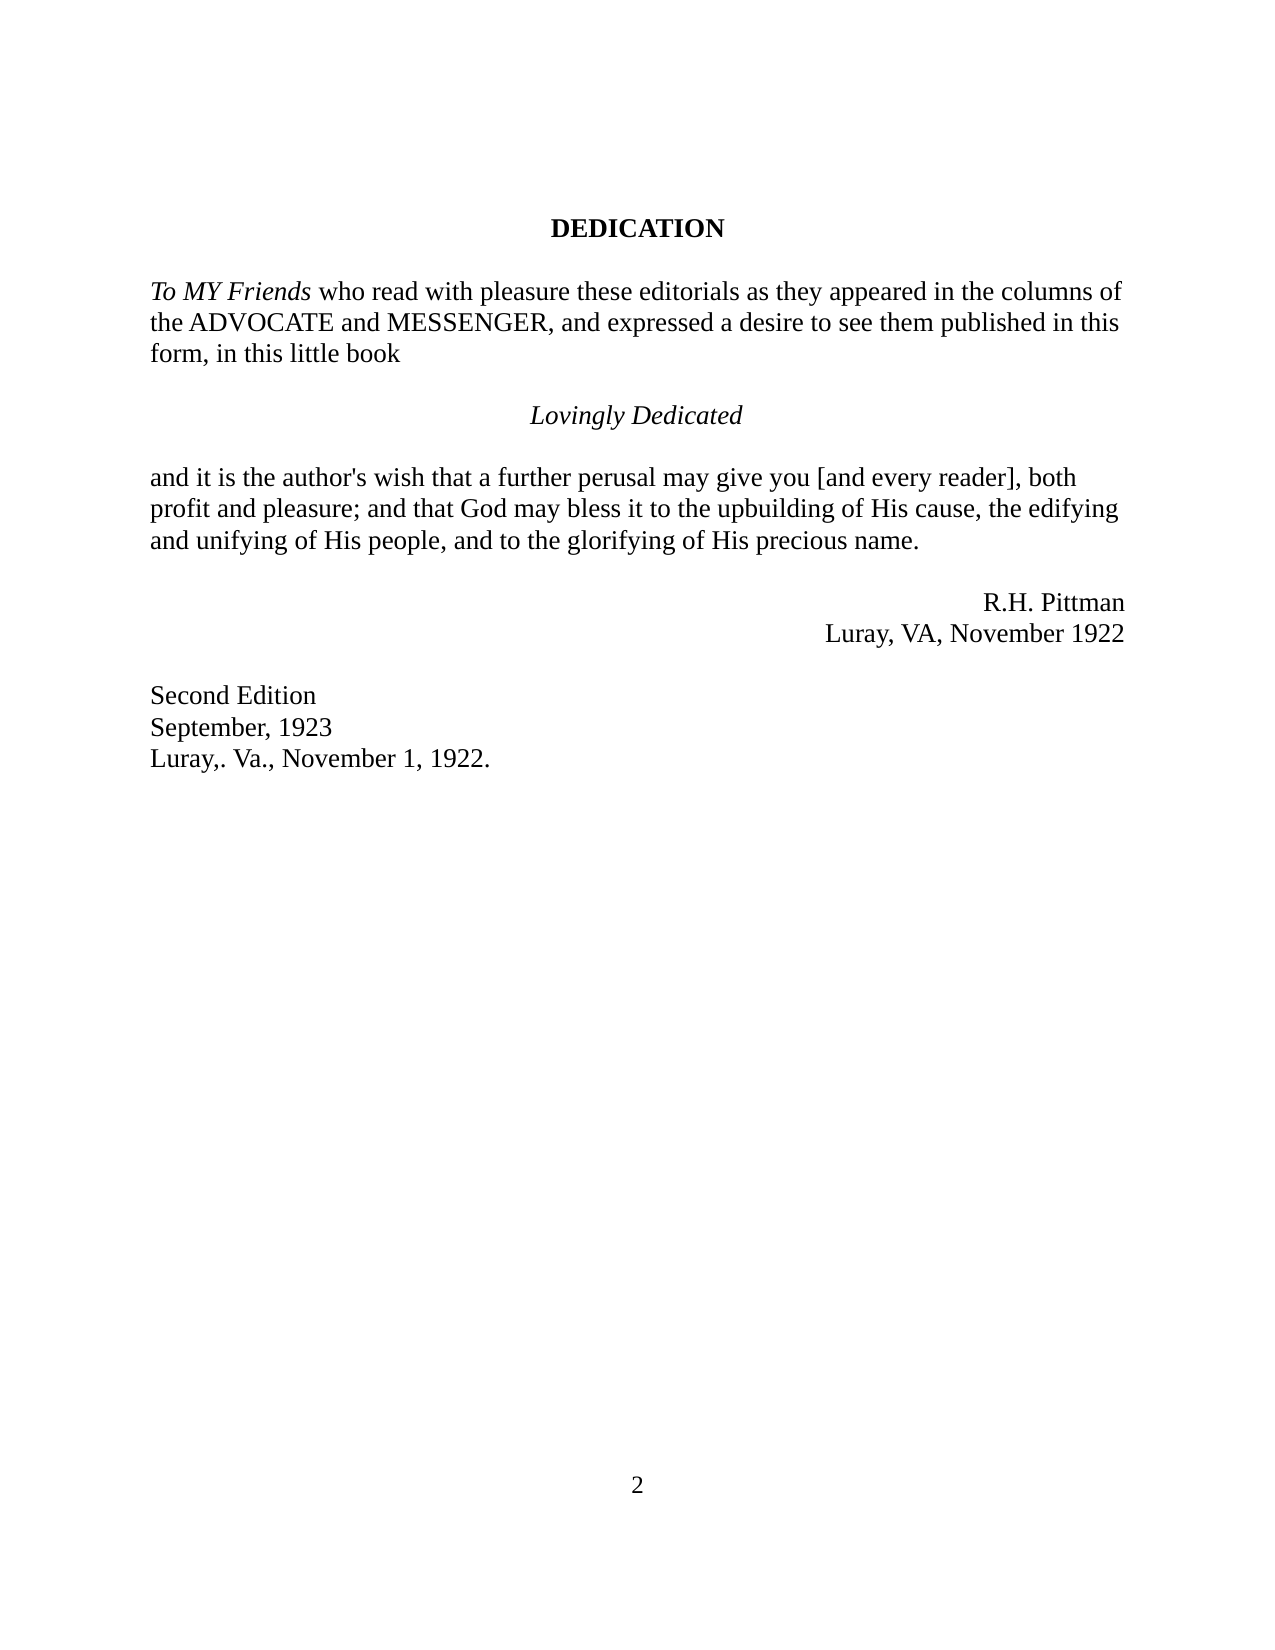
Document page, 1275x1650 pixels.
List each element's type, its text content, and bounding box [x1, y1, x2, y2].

text September, 1923 [150, 711, 1125, 742]
text DEDICATION [150, 212, 1125, 243]
text R.H. Pittman [150, 586, 1125, 617]
text and it is the author's wish that a further perusal may give you [and every reader], both profit and pleasure; and that God may bless it to the upbuilding of His cause, the edifying and unifying of His people, and to the glorifying of His precious name. [150, 461, 1125, 555]
text Luray, VA, November 1922 [150, 617, 1125, 648]
text Second Edition [150, 679, 1125, 711]
text To MY Friends who read with pleasure these editorials as they appeared in the columns of the ADVOCATE and MESSENGER, and expressed a desire to see them published in this form, in this little book [150, 274, 1125, 368]
text Luray,. Va., November 1, 1922. [150, 742, 1125, 773]
text Lovingly Dedicated [150, 399, 1125, 430]
